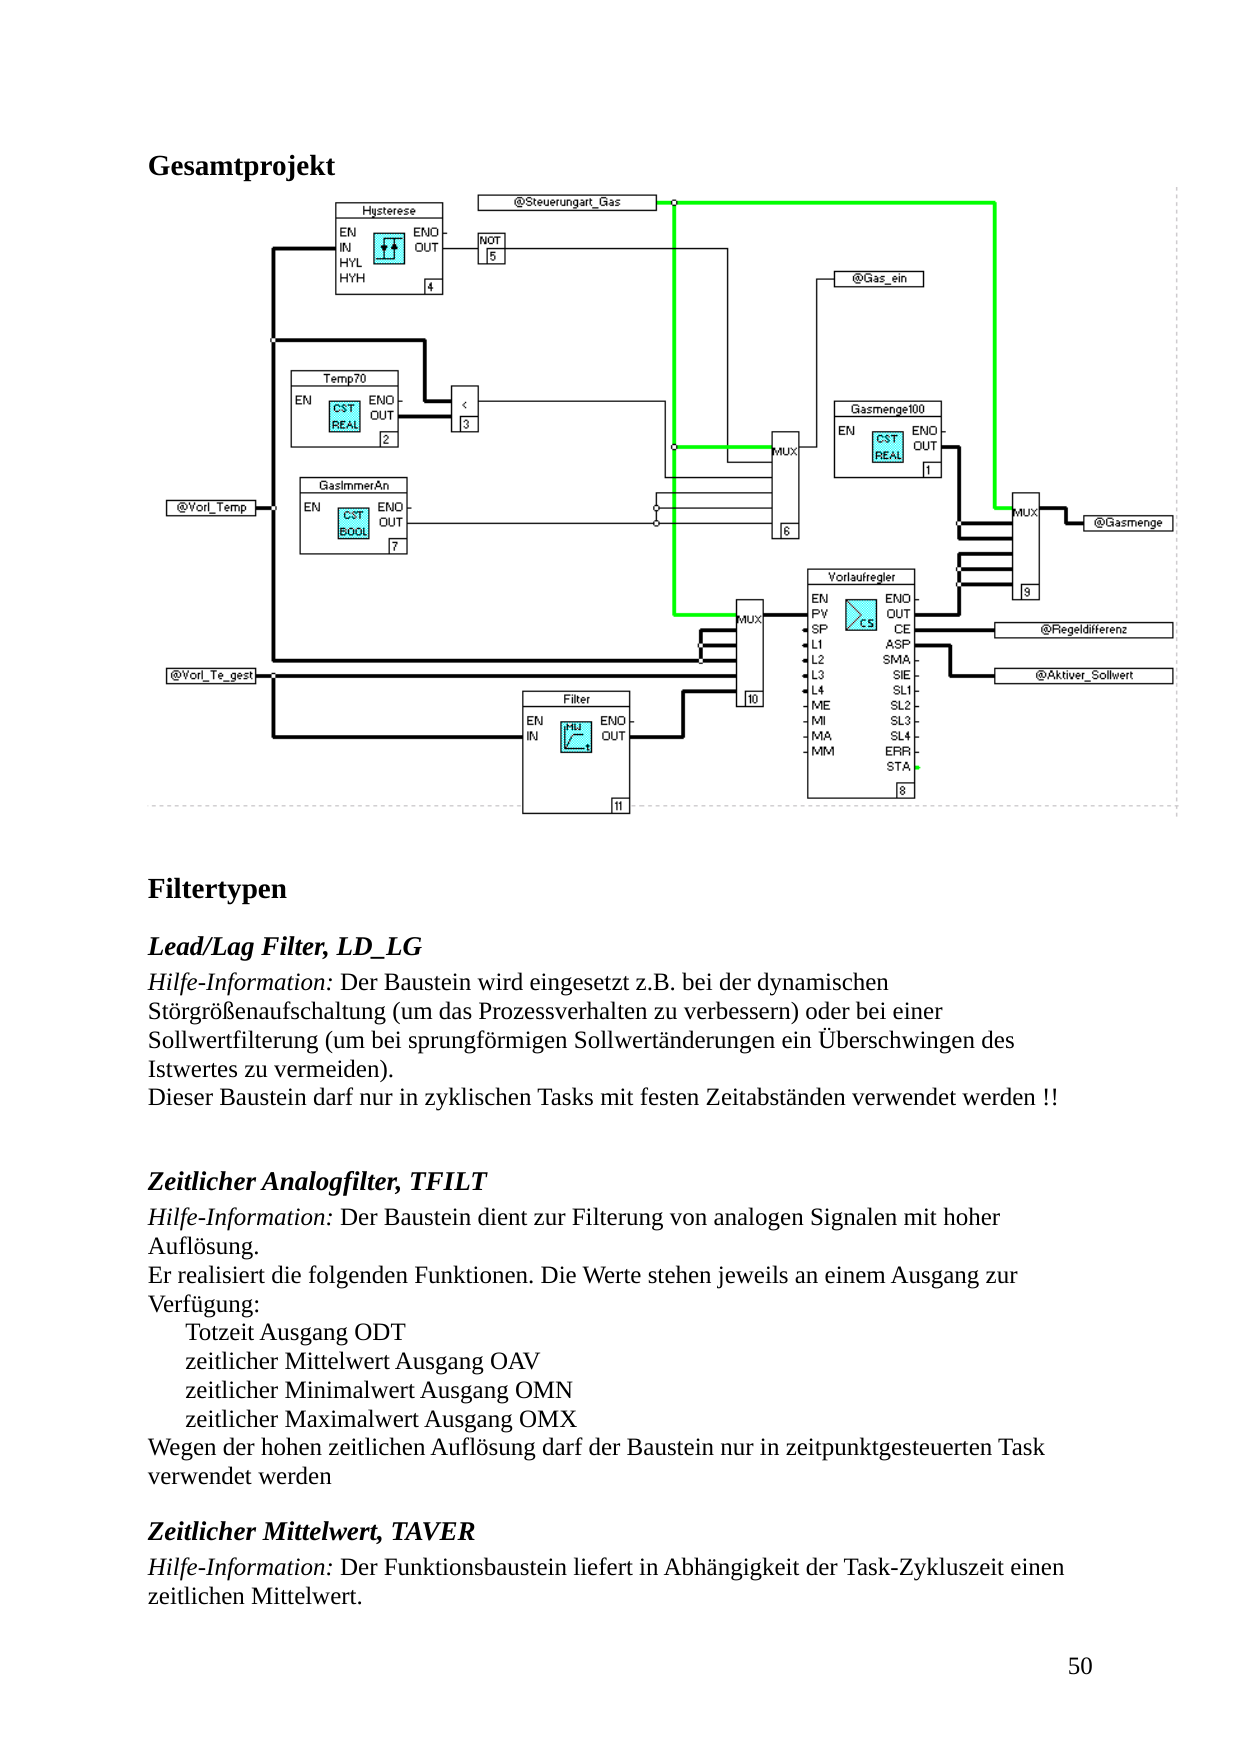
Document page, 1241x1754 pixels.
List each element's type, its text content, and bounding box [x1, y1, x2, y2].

text Hilfe-Information: Der Baustein wird eingesetzt z.B. bei der dynamischen Störgrößenaufschaltung (um das Prozessverhalten zu verbessern) oder bei einer Sollwertfilterung (um bei sprungförmigen Sollwertänderungen ein Überschwingen des Istwertes zu vermeiden). [148, 967, 1093, 1082]
text Wegen der hohen zeitlichen Auflösung darf der Baustein nur in zeitpunktgesteuerten Task verwendet werden [148, 1432, 1093, 1490]
picture [147, 187, 1180, 818]
list zeitlicher Mittelwert Ausgang OAV [148, 1346, 1093, 1375]
list zeitlicher Maximalwert Ausgang OMX [148, 1404, 1093, 1432]
text Er realisiert die folgenden Funktionen. Die Werte stehen jeweils an einem Ausgang zur Verfügung: [148, 1260, 1093, 1317]
subtitle Zeitlicher Analogfilter, TFILT [148, 1165, 1093, 1196]
text Hilfe-Information: Der Funktionsbaustein liefert in Abhängigkeit der Task-Zykluszeit einen zeitlichen Mittelwert. [148, 1552, 1093, 1610]
list Totzeit Ausgang ODT [148, 1317, 1093, 1346]
text Hilfe-Information: Der Baustein dient zur Filterung von analogen Signalen mit hoher Auflösung. [148, 1202, 1093, 1260]
subtitle Lead/Lag Filter, LD_LG [148, 930, 1093, 961]
subtitle Filtertypen [148, 872, 1093, 905]
subtitle Zeitlicher Mittelwert, TAVER [148, 1515, 1093, 1546]
text Dieser Baustein darf nur in zyklischen Tasks mit festen Zeitabständen verwendet werden !! [148, 1082, 1093, 1111]
list zeitlicher Minimalwert Ausgang OMN [148, 1375, 1093, 1404]
subtitle Gesamtprojekt [148, 148, 1093, 181]
